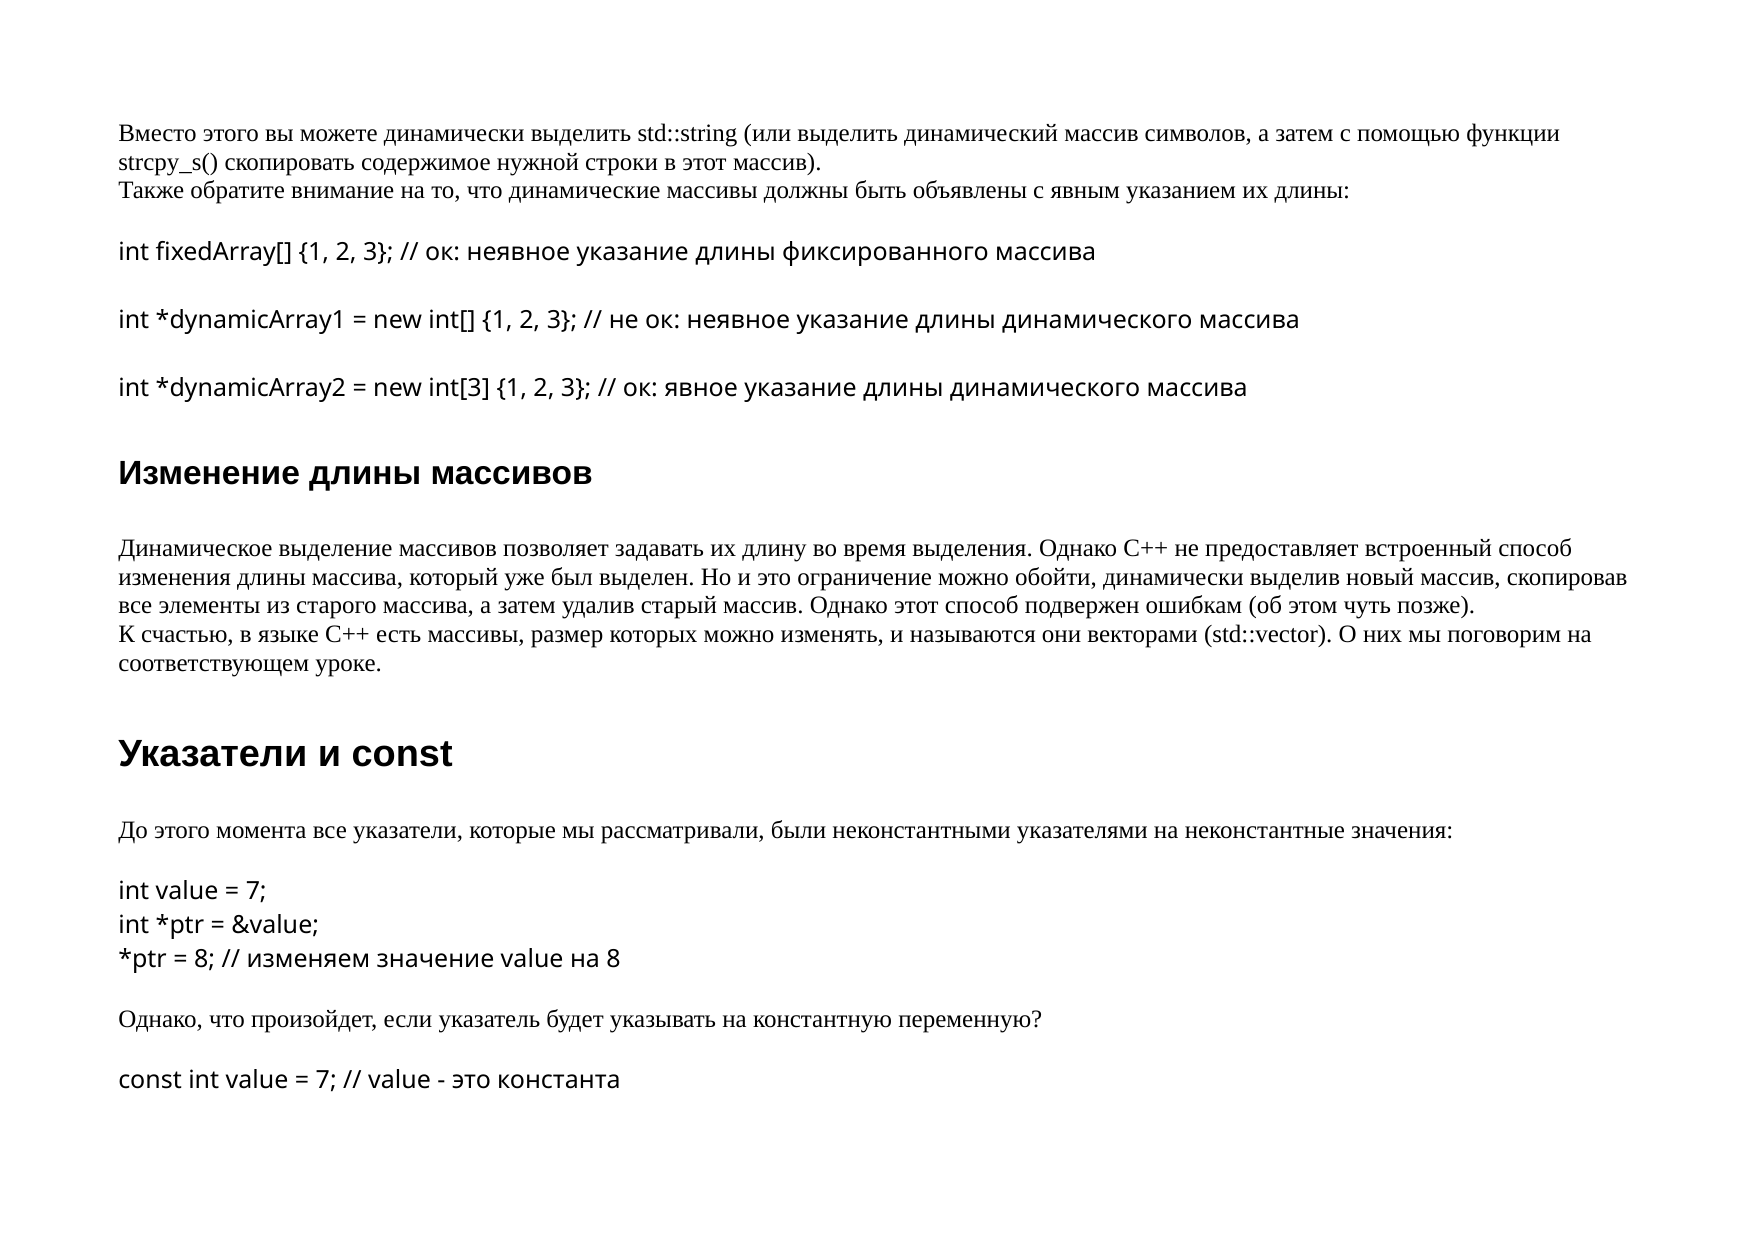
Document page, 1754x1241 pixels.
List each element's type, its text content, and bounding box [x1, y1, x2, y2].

text *ptr = 8; // изменяем значение value на 8 [118, 941, 1636, 975]
text Также обратите внимание на то, что динамические массивы должны быть объявлены с явным указанием их длины: [118, 176, 1636, 204]
subtitle Указатели и const [118, 730, 1636, 774]
text int *dynamicArray1 = new int[] {1, 2, 3}; // не ок: неявное указание длины динамического массива [118, 301, 1636, 335]
text const int value = 7; // value - это константа [118, 1061, 1636, 1095]
text int value = 7; [118, 873, 1636, 907]
text int *ptr = &value; [118, 907, 1636, 941]
text Однако, что произойдет, если указатель будет указывать на константную переменную? [118, 1004, 1636, 1032]
subtitle Изменение длины массивов [118, 453, 1636, 492]
text Вместо этого вы можете динамически выделить std::string (или выделить динамический массив символов, а затем с помощью функции strcpy_s() скопировать содержимое нужной строки в этот массив). [118, 118, 1636, 176]
text К счастью, в языке C++ есть массивы, размер которых можно изменять, и называются они векторами (std::vector). О них мы поговорим на соответствующем уроке. [118, 619, 1636, 677]
text int *dynamicArray2 = new int[3] {1, 2, 3}; // ок: явное указание длины динамического массива [118, 369, 1636, 403]
text Динамическое выделение массивов позволяет задавать их длину во время выделения. Однако C++ не предоставляет встроенный способ изменения длины массива, который уже был выделен. Но и это ограничение можно обойти, динамически выделив новый массив, скопировав все элементы из старого массива, а затем удалив старый массив. Однако этот способ подвержен ошибкам (об этом чуть позже). [118, 533, 1636, 619]
text До этого момента все указатели, которые мы рассматривали, были неконстантными указателями на неконстантные значения: [118, 815, 1636, 844]
text int fixedArray[] {1, 2, 3}; // ок: неявное указание длины фиксированного массива [118, 233, 1636, 267]
